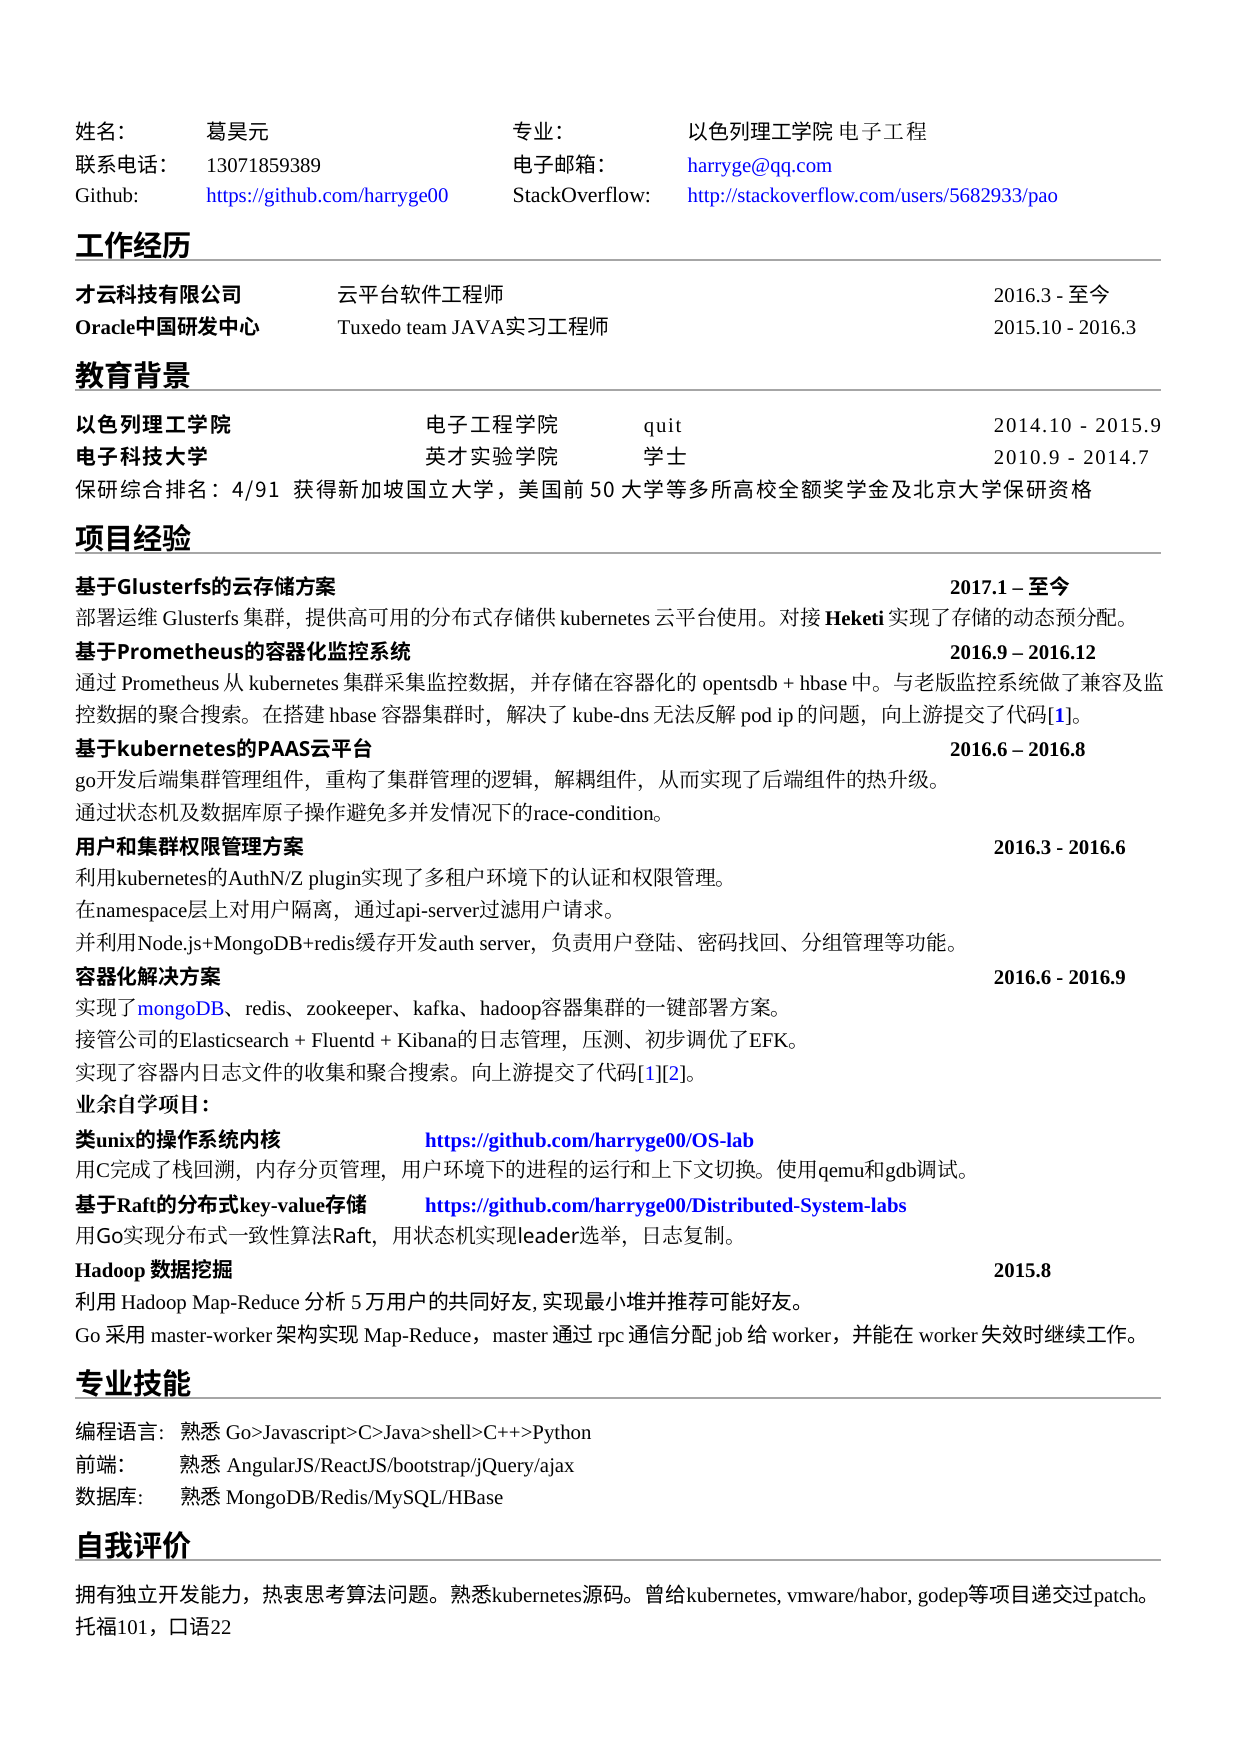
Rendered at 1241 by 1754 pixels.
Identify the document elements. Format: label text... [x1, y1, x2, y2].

text go开发后端集群管理组件，重构了集群管理的逻辑，解耦组件，从而实现了后端组件的热升级。 [75, 764, 1165, 797]
text 项目经验 [75, 504, 1165, 569]
text 基于Prometheus的容器化监控系统 2016.9 – 2016.12 [75, 634, 1165, 667]
text 教育背景 [75, 342, 1165, 407]
text 利用kubernetes的AuthN/Z plugin实现了多租户环境下的认证和权限管理。 [75, 862, 1165, 894]
text 以色列理工学院 电子工程学院 quit 2014.10 - 2015.9 [75, 407, 1165, 439]
text 托福101，口语22 [75, 1609, 1165, 1642]
text 自我评价 [75, 1512, 1165, 1577]
text 业余自学项目： [75, 1089, 1165, 1122]
text 工作经历 [75, 212, 1165, 277]
text 专业技能 [75, 1349, 1165, 1414]
text 保研综合排名：4/91 获得新加坡国立大学，美国前50大学等多所高校全额奖学金及北京大学保研资格 [75, 472, 1165, 504]
text 用C完成了栈回溯，内存分页管理，用户环境下的进程的运行和上下文切换。使用qemu和gdb调试。 [75, 1154, 1165, 1187]
text 编程语言: 熟悉Go>Javascript>C>Java>shell>C++>Python [75, 1414, 1165, 1447]
text Oracle中国研发中心 Tuxedo team JAVA实习工程师 2015.10 - 2016.3 [75, 309, 1165, 342]
text Go采用master-worker架构实现Map-Reduce，master通过rpc通信分配job给worker，并能在worker失效时继续工作。 [75, 1317, 1165, 1349]
text 实现了mongoDB、redis、zookeeper、kafka、hadoop容器集群的一键部署方案。 [75, 992, 1165, 1024]
text 基于Raft的分布式key-value存储 https://github.com/harryge00/Distributed-System-labs [75, 1187, 1165, 1219]
text 类unix的操作系统内核 https://github.com/harryge00/OS-lab [75, 1122, 1165, 1154]
text 用Go实现分布式一致性算法Raft，用状态机实现leader选举，日志复制。 [75, 1219, 1165, 1252]
text 基于kubernetes的PAAS云平台 2016.6 – 2016.8 [75, 732, 1165, 764]
text 姓名： 葛昊元 专业： 以色列理工学院 电子工程 [75, 114, 1165, 147]
text Hadoop数据挖掘 2015.8 [75, 1252, 1165, 1284]
text 电子科技大学 英才实验学院 学士 2010.9 - 2014.7 [75, 439, 1165, 472]
text 在namespace层上对用户隔离，通过api-server过滤用户请求。 [75, 894, 1165, 927]
text 拥有独立开发能力，热衷思考算法问题。熟悉kubernetes源码。曾给kubernetes, vmware/habor, godep等项目递交过patch。 [75, 1577, 1165, 1609]
text 利用Hadoop Map-Reduce分析 5万用户的共同好友, 实现最小堆并推荐可能好友。 [75, 1284, 1165, 1317]
text 并利用Node.js+MongoDB+redis缓存开发auth server，负责用户登陆、密码找回、分组管理等功能。 [75, 927, 1165, 959]
text 用户和集群权限管理方案 2016.3 - 2016.6 [75, 829, 1165, 862]
text 联系电话： 13071859389 电子邮箱： harryge@qq.com [75, 147, 1165, 179]
text 部署运维Glusterfs集群，提供高可用的分布式存储供kubernetes云平台使用。对接Heketi实现了存储的动态预分配。 [75, 602, 1165, 634]
text 接管公司的Elasticsearch + Fluentd + Kibana的日志管理，压测、初步调优了EFK。 [75, 1024, 1165, 1057]
text 数据库: 熟悉MongoDB/Redis/MySQL/HBase [75, 1479, 1165, 1512]
text 基于Glusterfs的云存储方案 2017.1 – 至今 [75, 569, 1165, 602]
text 通过状态机及数据库原子操作避免多并发情况下的race-condition。 [75, 797, 1165, 829]
text 才云科技有限公司 云平台软件工程师 2016.3 - 至今 [75, 277, 1165, 309]
text 容器化解决方案 2016.6 - 2016.9 [75, 959, 1165, 992]
text 前端： 熟悉 AngularJS/ReactJS/bootstrap/jQuery/ajax [75, 1447, 1165, 1479]
text Github: https://github.com/harryge00 StackOverflow: http://stackoverflow.com/users/5682933/pao [75, 179, 1165, 212]
text 通过Prometheus从kubernetes集群采集监控数据，并存储在容器化的opentsdb + hbase中。与老版监控系统做了兼容及监控数据的聚合搜索。在搭建hbase容器集群时，解决了kube-dns无法反解pod ip的问题，向上游提交了代码[1]。 [75, 667, 1165, 732]
text 实现了容器内日志文件的收集和聚合搜索。向上游提交了代码[1][2]。 [75, 1057, 1165, 1089]
